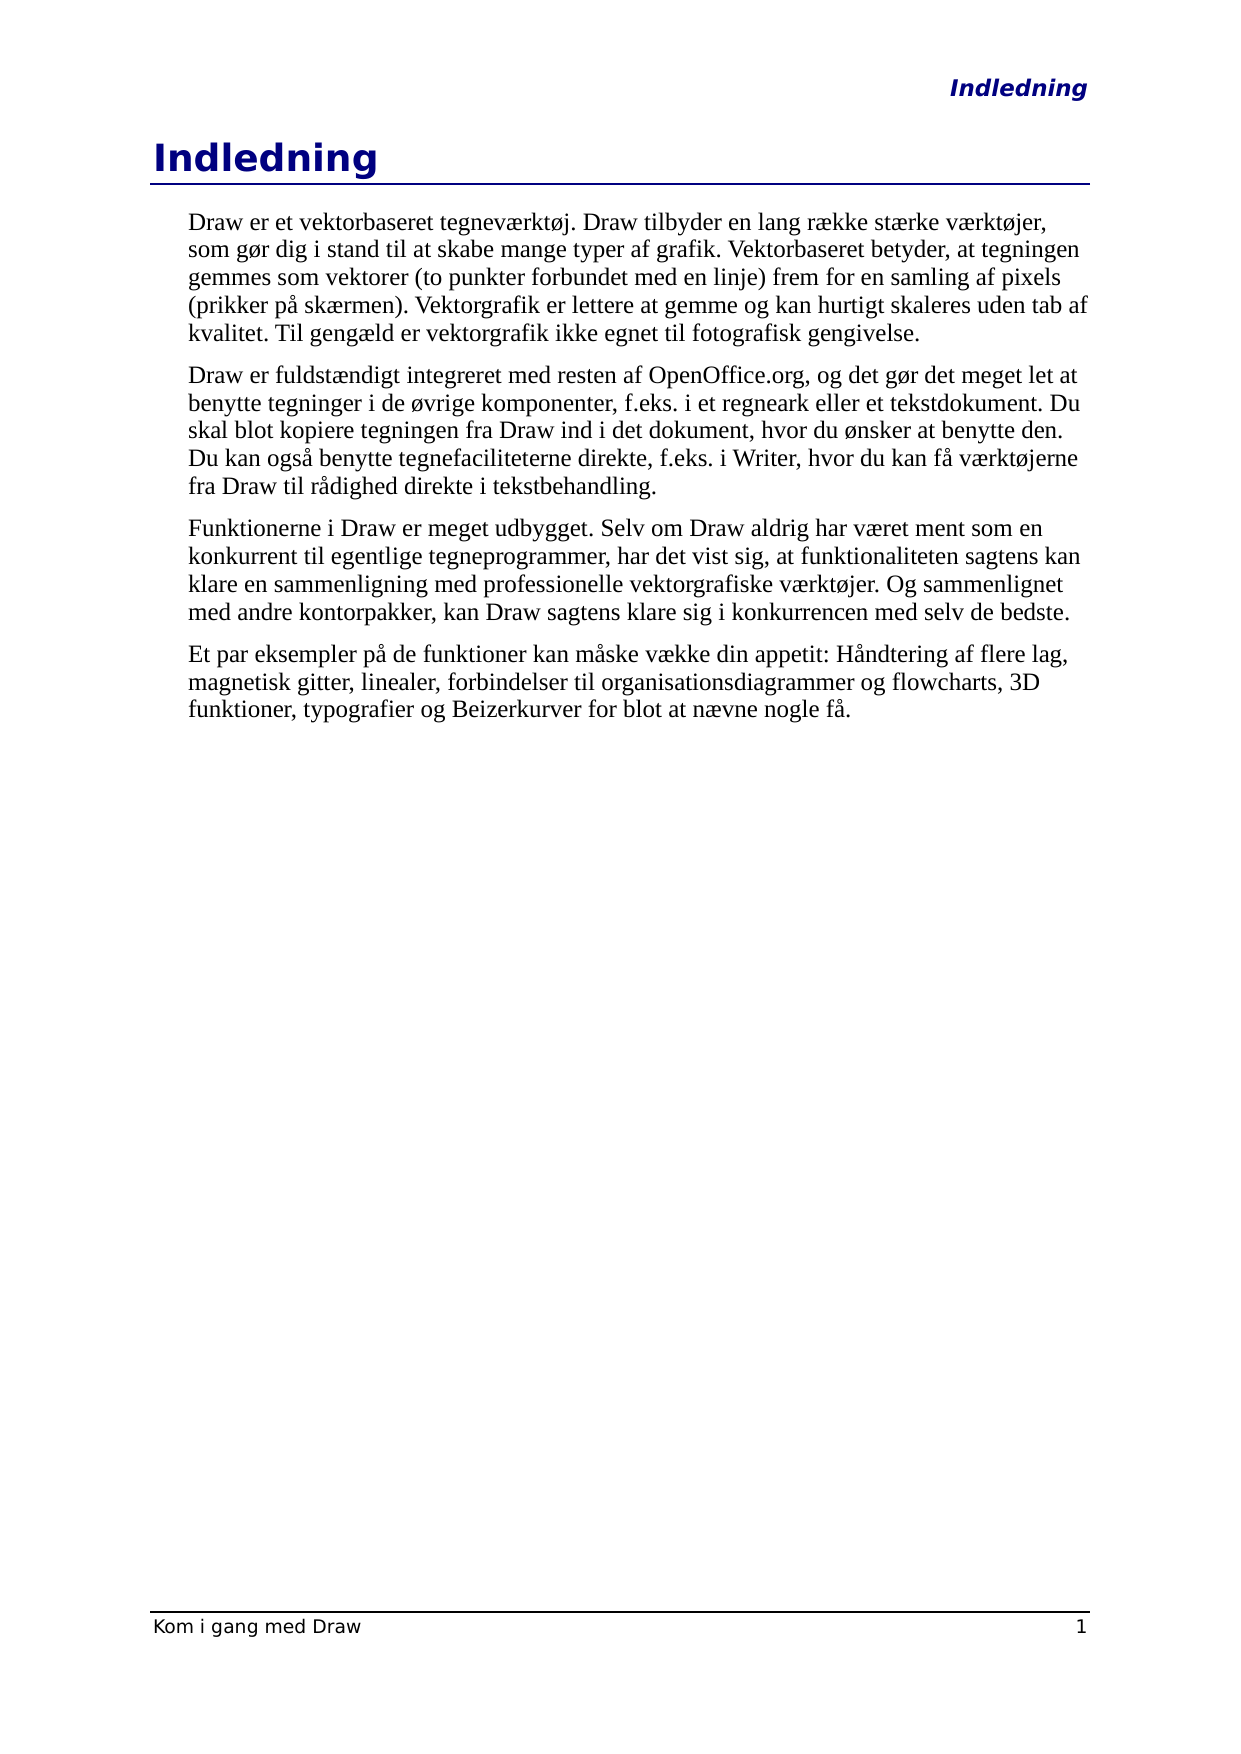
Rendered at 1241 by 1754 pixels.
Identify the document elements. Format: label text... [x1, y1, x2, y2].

text Funktionerne i Draw er meget udbygget. Selv om Draw aldrig har været ment som en konkurrent til egentlige tegneprogrammer, har det vist sig, at funktionaliteten sagtens kan klare en sammenligning med professionelle vektorgrafiske værktøjer. Og sammenlignet med andre kontorpakker, kan Draw sagtens klare sig i konkurrencen med selv de bedste. [188, 514, 1090, 625]
subtitle Indledning [150, 134, 1090, 183]
text Draw er et vektorbaseret tegneværktøj. Draw tilbyder en lang række stærke værktøjer, som gør dig i stand til at skabe mange typer af grafik. Vektorbaseret betyder, at tegningen gemmes som vektorer (to punkter forbundet med en linje) frem for en samling af pixels (prikker på skærmen). Vektorgrafik er lettere at gemme og kan hurtigt skaleres uden tab af kvalitet. Til gengæld er vektorgrafik ikke egnet til fotografisk gengivelse. [188, 208, 1090, 346]
text Draw er fuldstændigt integreret med resten af OpenOffice.org, og det gør det meget let at benytte tegninger i de øvrige komponenter, f.eks. i et regneark eller et tekstdokument. Du skal blot kopiere tegningen fra Draw ind i det dokument, hvor du ønsker at benytte den. Du kan også benytte tegnefaciliteterne direkte, f.eks. i Writer, hvor du kan få værktøjerne fra Draw til rådighed direkte i tekstbehandling. [188, 361, 1090, 500]
text Et par eksempler på de funktioner kan måske vække din appetit: Håndtering af flere lag, magnetisk gitter, linealer, forbindelser til organisationsdiagrammer og flowcharts, 3D funktioner, typografier og Beizerkurver for blot at nævne nogle få. [188, 640, 1090, 723]
